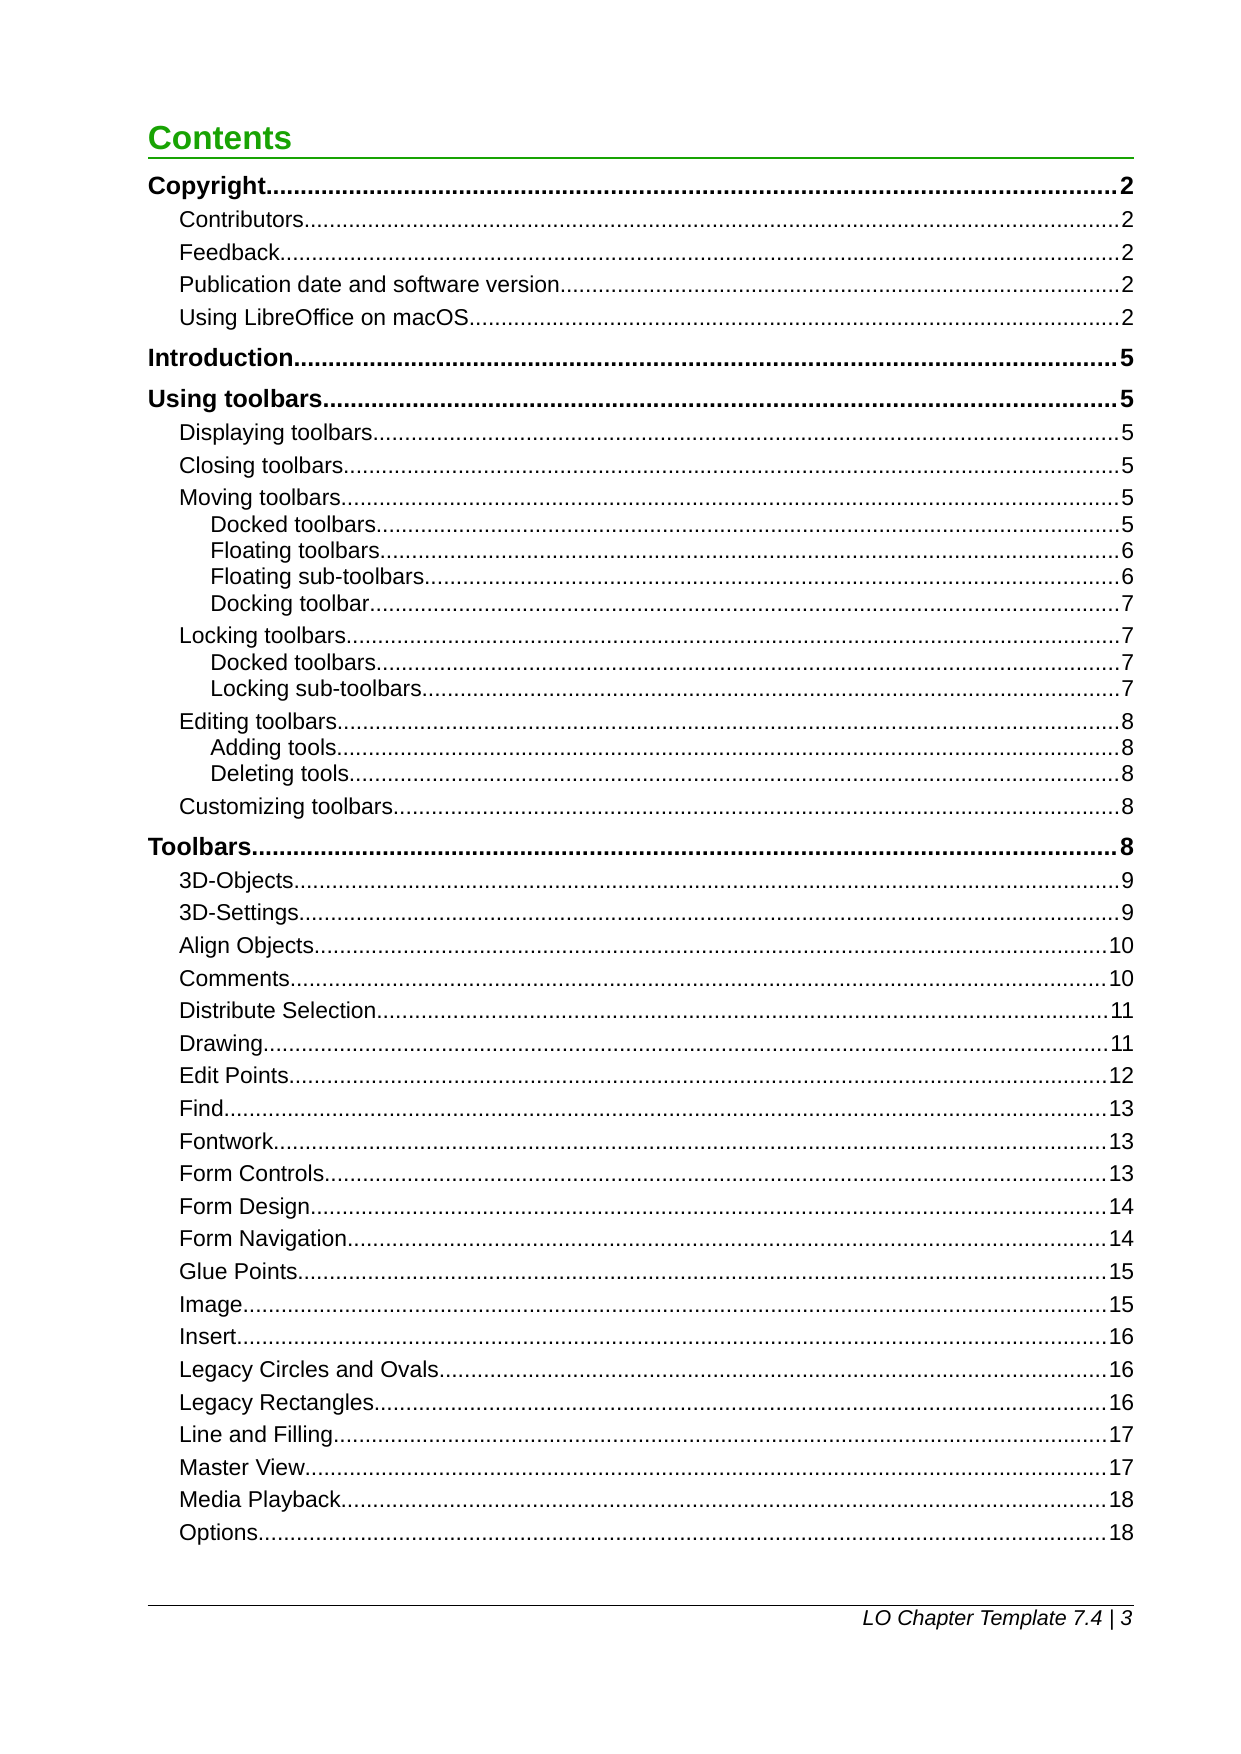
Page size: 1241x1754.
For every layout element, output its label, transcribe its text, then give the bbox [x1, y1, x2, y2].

text Form Navigation 14 [179, 1225, 1134, 1252]
text Legacy Rectangles 16 [179, 1388, 1134, 1415]
text Image 15 [179, 1291, 1134, 1317]
text Glue Points 15 [179, 1258, 1134, 1284]
text 3D-Objects 9 [179, 867, 1134, 893]
text Distribute Selection 11 [179, 997, 1134, 1023]
text Feedback 2 [179, 239, 1134, 265]
text Insert 16 [179, 1323, 1134, 1349]
text Docking toolbar 7 [210, 590, 1134, 616]
text Adding tools 8 [210, 734, 1134, 760]
text Fontwork 13 [179, 1128, 1134, 1154]
text Displaying toolbars 5 [179, 419, 1134, 445]
text Form Controls 13 [179, 1160, 1134, 1187]
text Customizing toolbars 8 [179, 793, 1134, 819]
text Closing toolbars 5 [179, 452, 1134, 478]
text 3D-Settings 9 [179, 899, 1134, 926]
text Floating sub-toolbars 6 [210, 563, 1134, 590]
text Form Design 14 [179, 1193, 1134, 1219]
text Copyright 2 [148, 171, 1134, 200]
text Editing toolbars 8 [179, 708, 1134, 734]
text Locking toolbars 7 [179, 622, 1134, 649]
text Introduction 5 [148, 343, 1134, 372]
text Align Objects 10 [179, 932, 1134, 958]
text Edit Points 12 [179, 1062, 1134, 1089]
text Using toolbars 5 [148, 384, 1134, 413]
text Publication date and software version 2 [179, 271, 1134, 298]
text Comments 10 [179, 964, 1134, 991]
text Locking sub-toolbars 7 [210, 675, 1134, 701]
text Floating toolbars 6 [210, 537, 1134, 563]
text Contributors 2 [179, 206, 1134, 232]
text Legacy Circles and Ovals 16 [179, 1356, 1134, 1382]
text Drawing 11 [179, 1030, 1134, 1056]
text Options 18 [179, 1519, 1134, 1545]
text Toolbars 8 [148, 832, 1134, 861]
text Using LibreOffice on macOS 2 [179, 304, 1134, 330]
text Media Playback 18 [179, 1486, 1134, 1513]
text Find 13 [179, 1095, 1134, 1121]
text Docked toolbars 5 [210, 511, 1134, 537]
text Deleting tools 8 [210, 760, 1134, 787]
text Moving toolbars 5 [179, 484, 1134, 511]
text Docked toolbars 7 [210, 649, 1134, 675]
subtitle Contents [148, 118, 1134, 157]
text Line and Filling 17 [179, 1421, 1134, 1447]
text Master View 17 [179, 1454, 1134, 1480]
